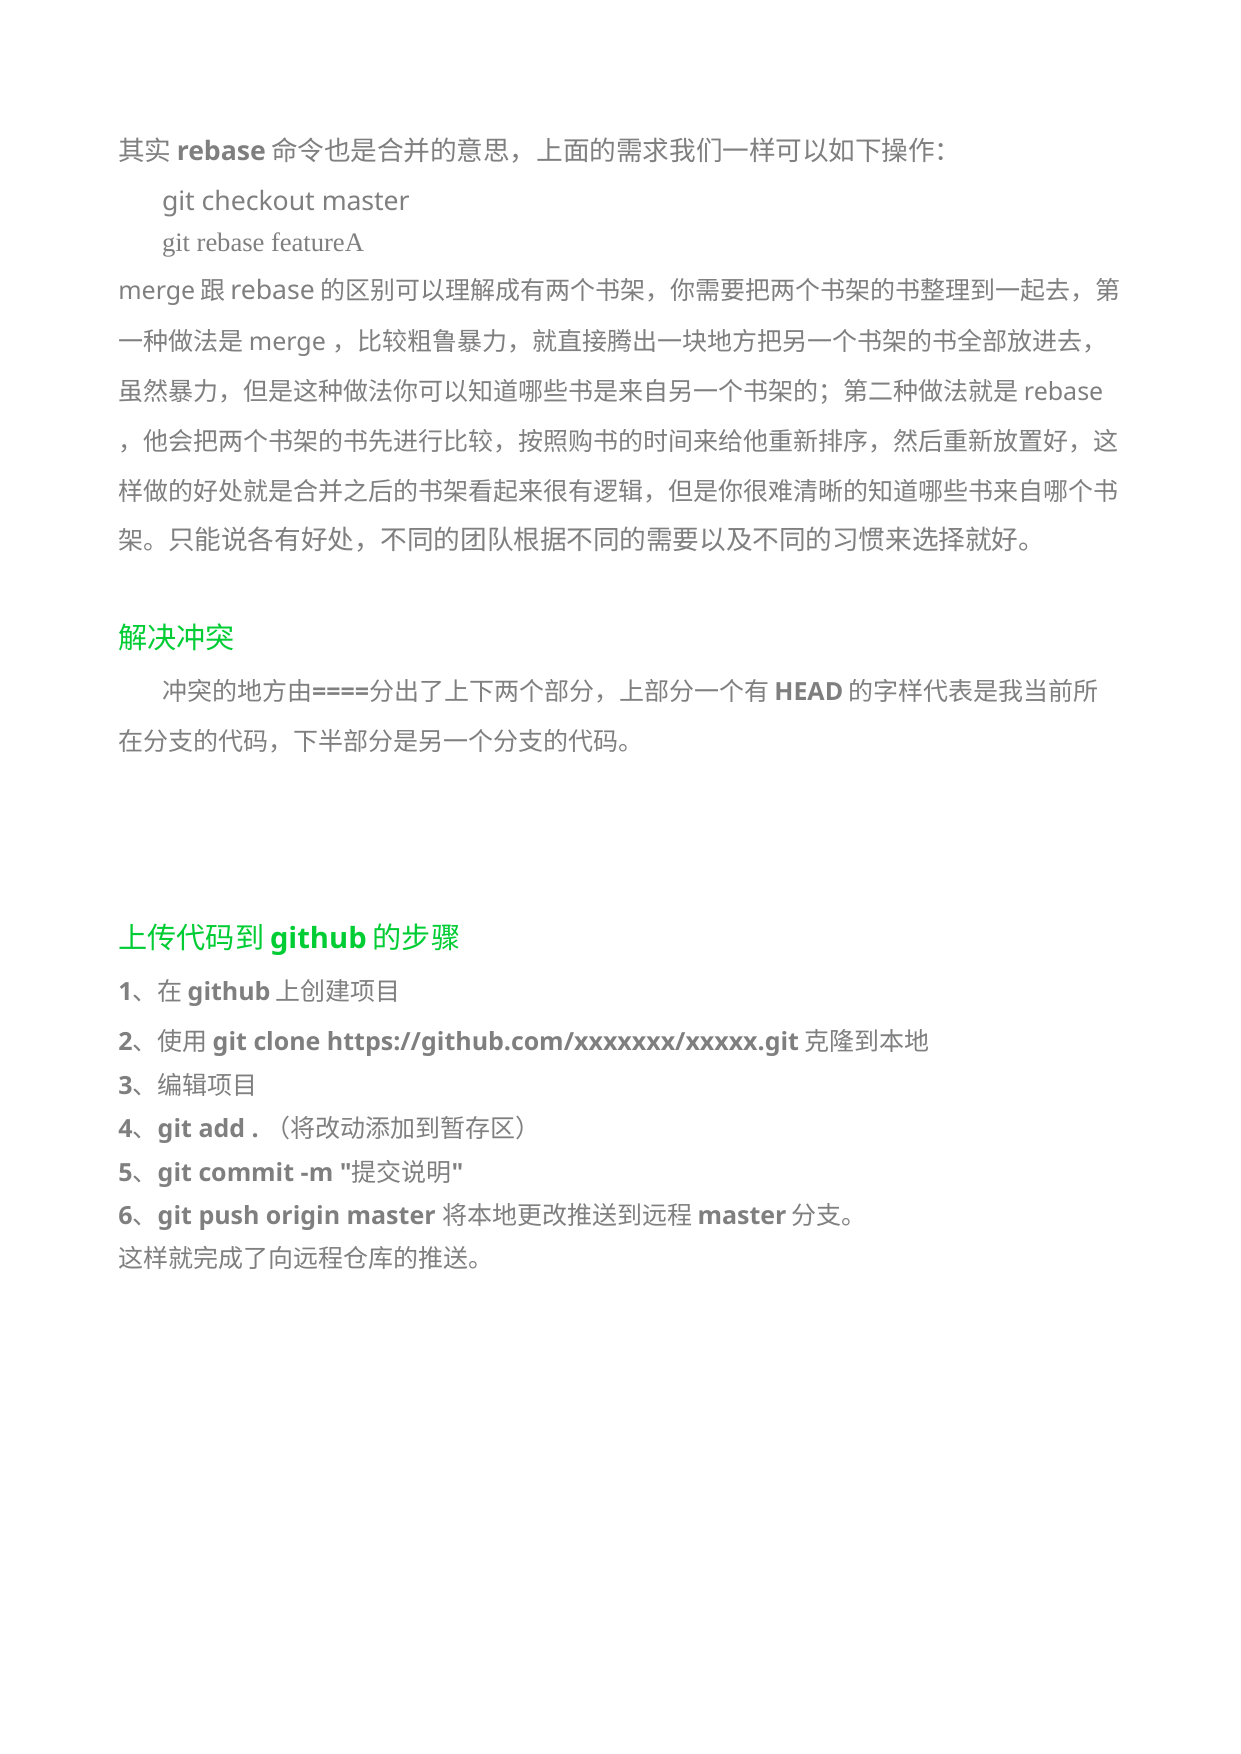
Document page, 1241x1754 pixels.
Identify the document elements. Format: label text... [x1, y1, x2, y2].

text git rebase featureA [118, 218, 1122, 257]
text 上传代码到github的步骤 [118, 907, 1122, 957]
text merge跟rebase的区别可以理解成有两个书架，你需要把两个书架的书整理到一起去，第一种做法是 merge ，比较粗鲁暴力，就直接腾出一块地方把另一个书架的书全部放进去，虽然暴力，但是这种做法你可以知道哪些书是来自另一个书架的；第二种做法就是 rebase ，他会把两个书架的书先进行比较，按照购书的时间来给他重新排序，然后重新放置好，这样做的好处就是合并之后的书架看起来很有逻辑，但是你很难清晰的知道哪些书来自哪个书架。只能说各有好处，不同的团队根据不同的需要以及不同的习惯来选择就好。 [118, 257, 1122, 557]
text 4、git add . （将改动添加到暂存区） [118, 1109, 1122, 1145]
text 解决冲突 [118, 607, 1122, 657]
text 其实rebase命令也是合并的意思，上面的需求我们一样可以如下操作： [118, 118, 1122, 168]
text 6、git push origin master 将本地更改推送到远程master分支。 [118, 1196, 1122, 1232]
text 2、使用git clone https://github.com/xxxxxxx/xxxxx.git克隆到本地 [118, 1022, 1122, 1058]
text 3、编辑项目 [118, 1065, 1122, 1101]
text git checkout master [118, 168, 1122, 218]
text 冲突的地方由====分出了上下两个部分，上部分一个有HEAD的字样代表是我当前所在分支的代码，下半部分是另一个分支的代码。 [118, 657, 1122, 757]
text 1、在github上创建项目 [118, 957, 1122, 1007]
text 5、git commit -m "提交说明" [118, 1152, 1122, 1188]
text 这样就完成了向远程仓库的推送。 [118, 1239, 1122, 1275]
